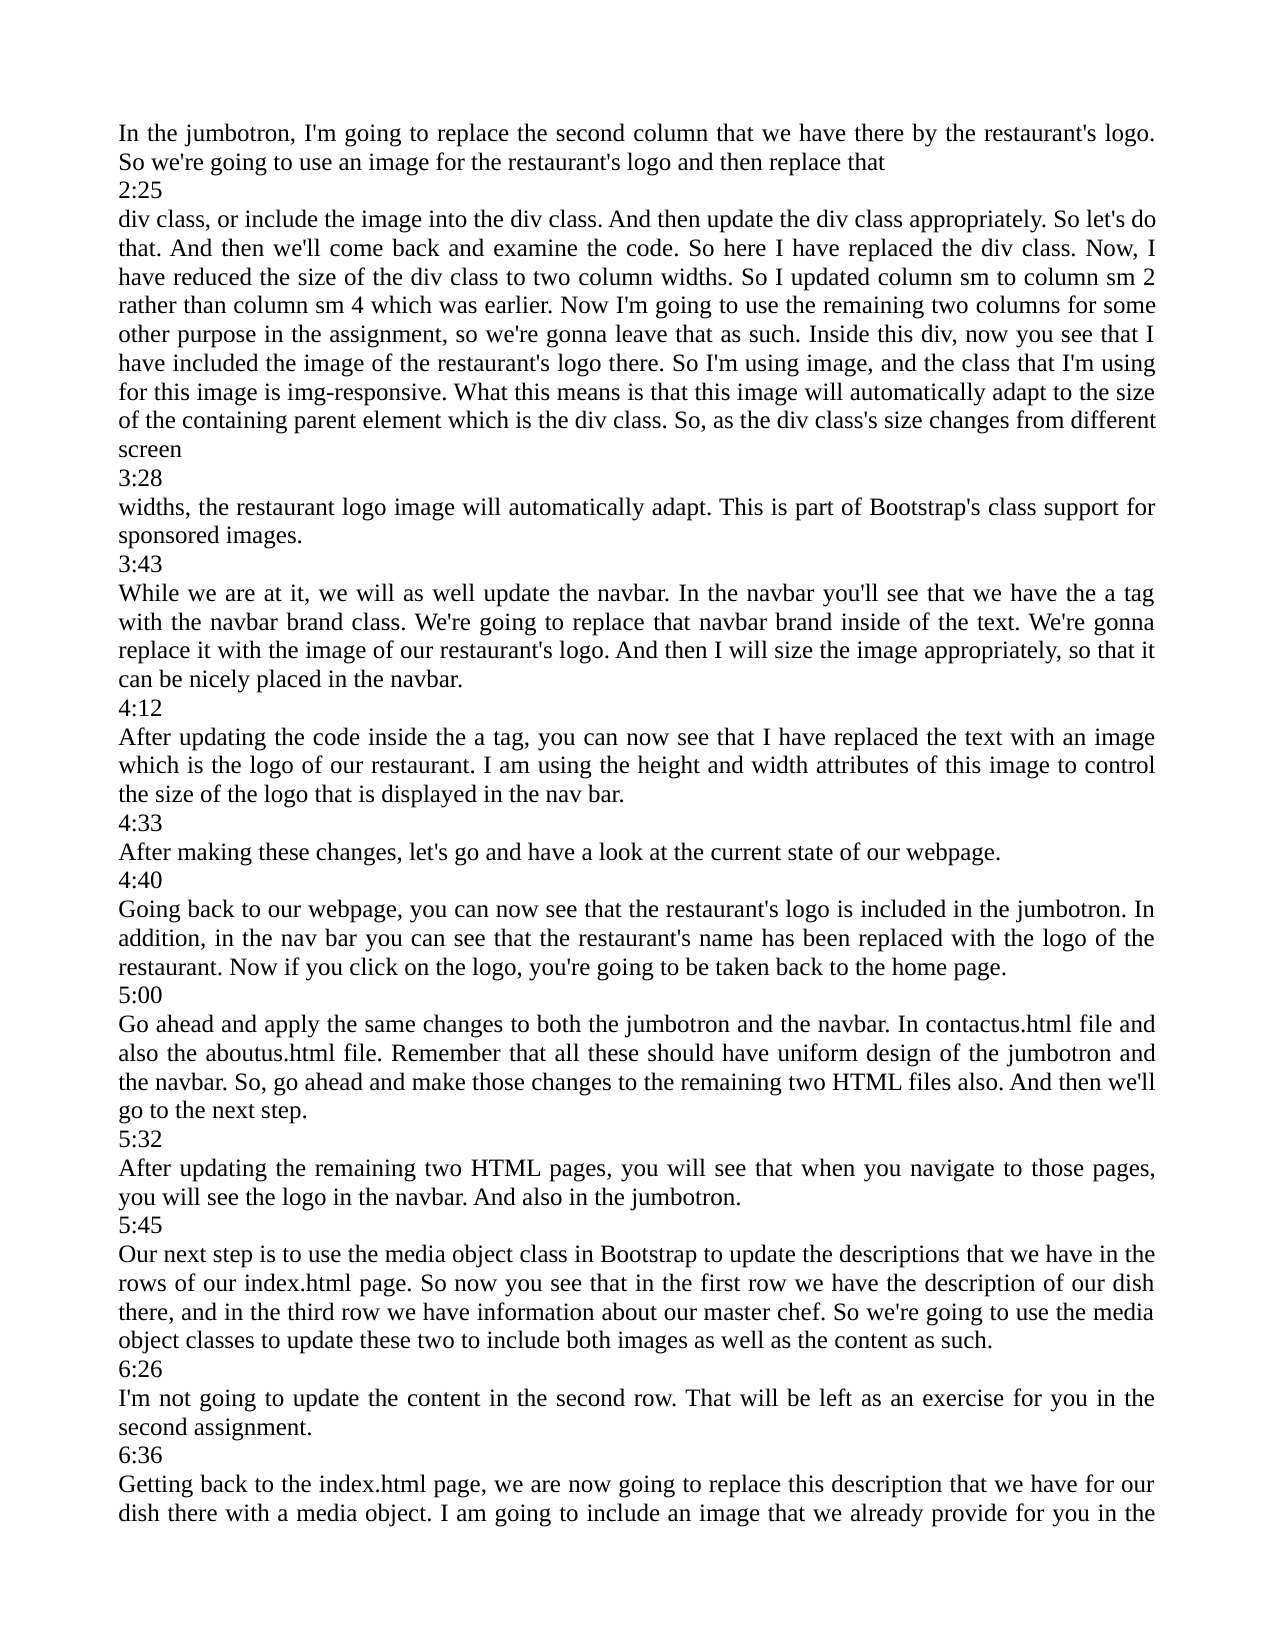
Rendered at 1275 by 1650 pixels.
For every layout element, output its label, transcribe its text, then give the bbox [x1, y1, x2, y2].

text After updating the code inside the a tag, you can now see that I have replaced the text with an image which is the logo of our restaurant. I am using the height and width attributes of this image to control the size of the logo that is displayed in the nav bar. [118, 722, 1157, 808]
text widths, the restaurant logo image will automatically adapt. This is part of Bootstrap's class support for sponsored images. [118, 492, 1157, 549]
text Our next step is to use the media object class in Bootstrap to update the descriptions that we have in the rows of our index.html page. So now you see that in the first row we have the description of our dish there, and in the third row we have information about our master chef. So we're going to use the media object classes to update these two to include both images as well as the content as such. [118, 1239, 1157, 1354]
text Go ahead and apply the same changes to both the jumbotron and the navbar. In contactus.html file and also the aboutus.html file. Remember that all these should have uniform design of the jumbotron and the navbar. So, go ahead and make those changes to the remaining two HTML files also. And then we'll go to the next step. [118, 1009, 1157, 1124]
text 2:25 [118, 176, 1157, 204]
text 4:33 [118, 808, 1157, 837]
text 3:43 [118, 549, 1157, 578]
text I'm not going to update the content in the second row. That will be left as an exercise for you in the second assignment. [118, 1383, 1157, 1441]
text While we are at it, we will as well update the navbar. In the navbar you'll see that we have the a tag with the navbar brand class. We're going to replace that navbar brand inside of the text. We're gonna replace it with the image of our restaurant's logo. And then I will size the image appropriately, so that it can be nicely placed in the navbar. [118, 578, 1157, 693]
text 5:32 [118, 1124, 1157, 1153]
text 5:45 [118, 1211, 1157, 1239]
text 6:26 [118, 1354, 1157, 1383]
text Going back to our webpage, you can now see that the restaurant's logo is included in the jumbotron. In addition, in the nav bar you can see that the restaurant's name has been replaced with the logo of the restaurant. Now if you click on the logo, you're going to be taken back to the home page. [118, 894, 1157, 981]
text 5:00 [118, 981, 1157, 1009]
text div class, or include the image into the div class. And then update the div class appropriately. So let's do that. And then we'll come back and examine the code. So here I have replaced the div class. Now, I have reduced the size of the div class to two column widths. So I updated column sm to column sm 2 rather than column sm 4 which was earlier. Now I'm going to use the remaining two columns for some other purpose in the assignment, so we're gonna leave that as such. Inside this div, now you see that I have included the image of the restaurant's logo there. So I'm using image, and the class that I'm using for this image is img-responsive. What this means is that this image will automatically adapt to the size of the containing parent element which is the div class. So, as the div class's size changes from different screen [118, 204, 1157, 463]
text 4:12 [118, 693, 1157, 722]
text After updating the remaining two HTML pages, you will see that when you navigate to those pages, you will see the logo in the navbar. And also in the jumbotron. [118, 1153, 1157, 1211]
text 6:36 [118, 1441, 1157, 1469]
text Getting back to the index.html page, we are now going to replace this description that we have for our dish there with a media object. I am going to include an image that we already provide for you in the [118, 1469, 1157, 1527]
text 4:40 [118, 866, 1157, 894]
text After making these changes, let's go and have a look at the current state of our webpage. [118, 837, 1157, 866]
text In the jumbotron, I'm going to replace the second column that we have there by the restaurant's logo. So we're going to use an image for the restaurant's logo and then replace that [118, 118, 1157, 176]
text 3:28 [118, 463, 1157, 492]
